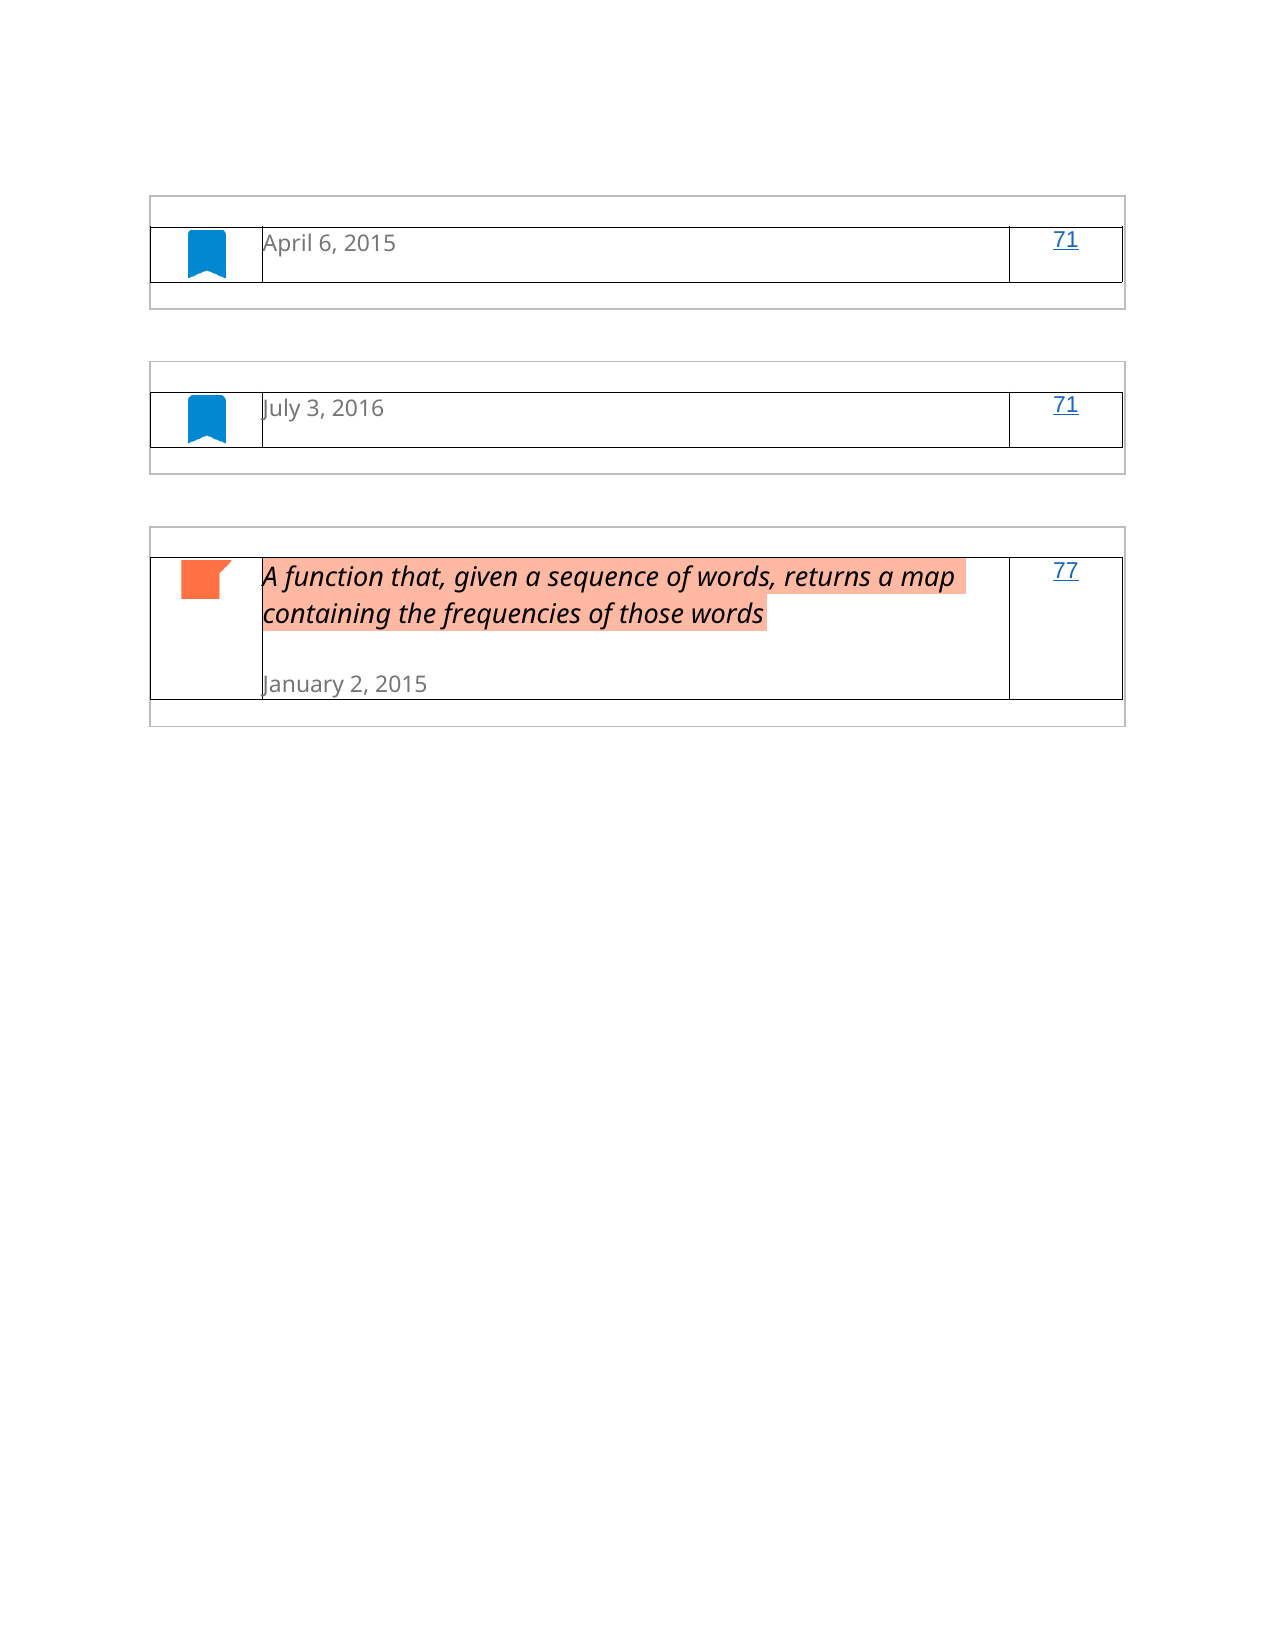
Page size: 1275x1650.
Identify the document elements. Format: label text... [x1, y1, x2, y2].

table_header [151, 558, 262, 699]
table_header 71 [1010, 393, 1122, 447]
table_header [151, 228, 262, 282]
table_header April 6, 2015 [263, 228, 1009, 282]
table_header July 3, 2016 [263, 393, 1009, 447]
table_header [151, 197, 1124, 308]
picture [181, 230, 232, 279]
picture [181, 560, 232, 599]
table_header [151, 393, 262, 447]
table_header 77 [1010, 558, 1122, 699]
picture [181, 395, 232, 444]
table_header [151, 362, 1124, 473]
table_header A function that, given a sequence of words, returns a map containing the frequencies of those words January 2, 2015 [263, 558, 1009, 699]
table_header [151, 528, 1124, 726]
table_header 71 [1010, 228, 1122, 282]
